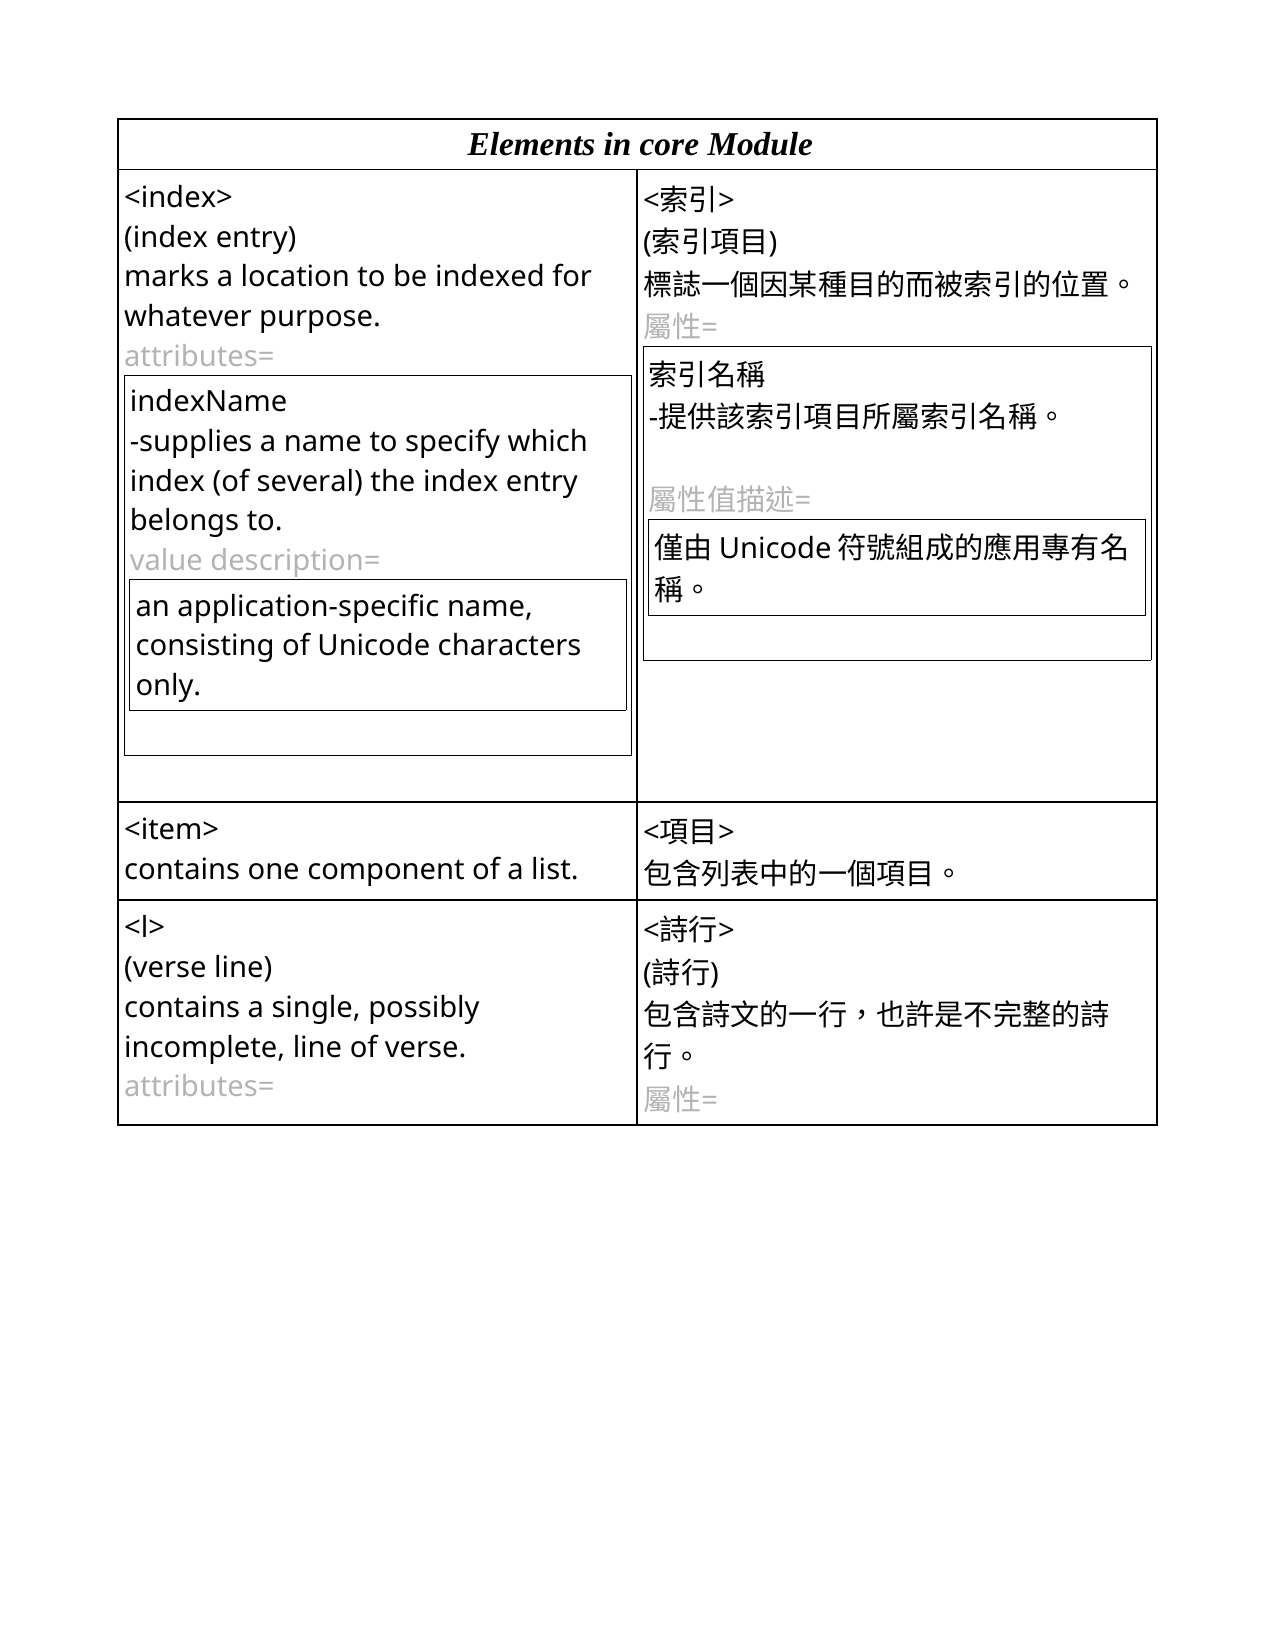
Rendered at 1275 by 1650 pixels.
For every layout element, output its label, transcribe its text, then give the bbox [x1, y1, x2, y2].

table_cell <索引> (索引項目) 標誌一個因某種目的而被索引的位置。 屬性= [638, 170, 1156, 801]
table_cell <item> contains one component of a list. [119, 803, 636, 899]
table_header 索引名稱 -提供該索引項目所屬索引名稱。 屬性值描述= [644, 347, 1151, 660]
table_header an application-specific name, consisting of Unicode characters only. [130, 580, 626, 710]
table_cell <詩行> (詩行) 包含詩文的一行，也許是不完整的詩行。 屬性= [638, 901, 1156, 1124]
table_cell <index> (index entry) marks a location to be indexed for whatever purpose. attributes= [119, 170, 636, 801]
table_header indexName -supplies a name to specify which index (of several) the index entry belongs to. value description= [125, 376, 631, 755]
table_header 僅由Unicode符號組成的應用專有名稱。 [649, 520, 1145, 615]
table_cell <項目> 包含列表中的一個項目。 [638, 803, 1156, 899]
table_cell <l> (verse line) contains a single, possibly incomplete, line of verse. attributes= [119, 901, 636, 1124]
table_header Elements in core Module [119, 120, 1156, 168]
